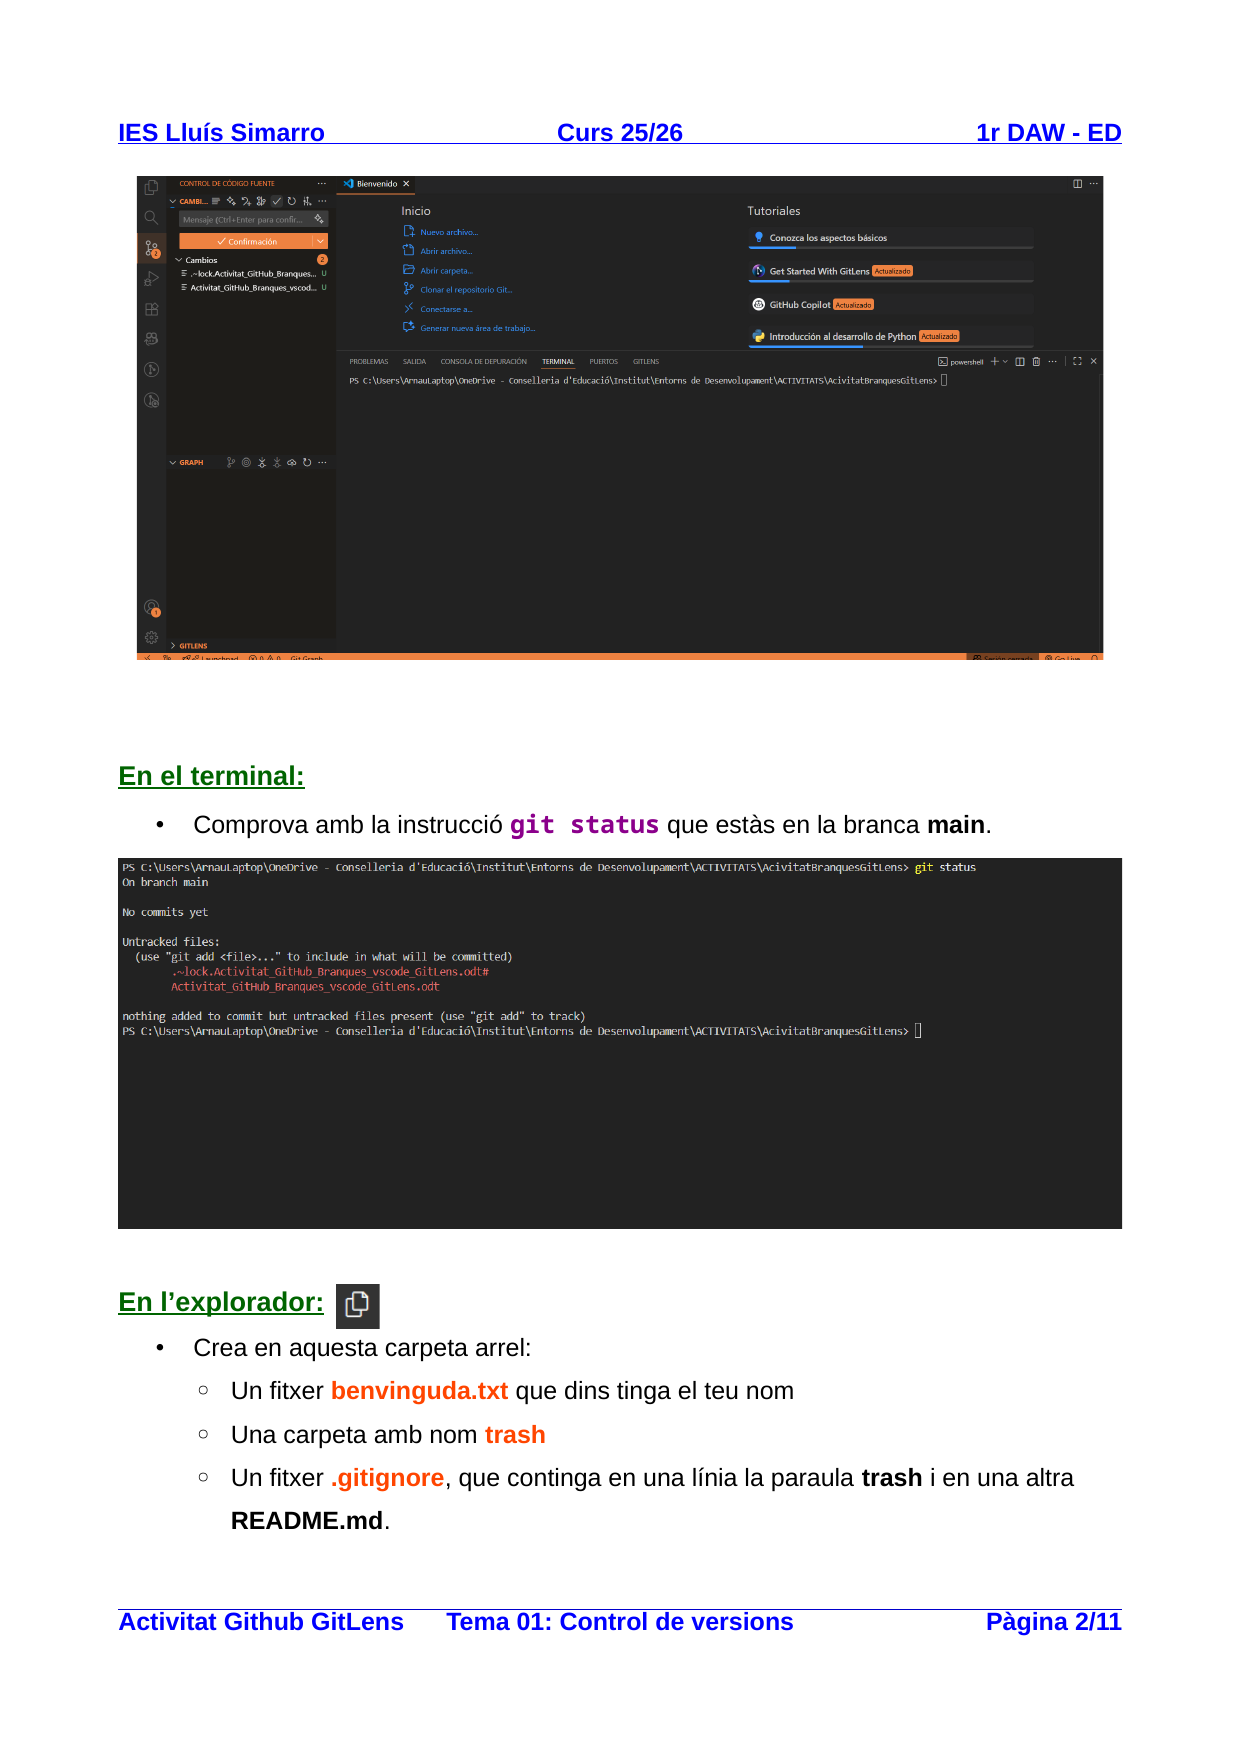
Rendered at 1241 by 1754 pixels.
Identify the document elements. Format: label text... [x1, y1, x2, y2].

picture [336, 1284, 380, 1329]
text En l’explorador: [118, 1286, 336, 1317]
picture [136, 176, 1104, 660]
list Un fitxer .gitignore, que continga en una línia la paraula trash i en una altra README.md. [193, 1463, 1122, 1535]
list Comprova amb la instrucció git status que estàs en la branca main. [156, 807, 1122, 841]
text En el terminal: [118, 760, 1122, 791]
picture [118, 858, 1123, 1229]
list Un fitxer benvinguda.txt que dins tinga el teu nom [193, 1376, 1122, 1405]
text [380, 1286, 1122, 1317]
list Crea en aquesta carpeta arrel: [156, 1333, 1122, 1362]
list Una carpeta amb nom trash [193, 1419, 1122, 1448]
